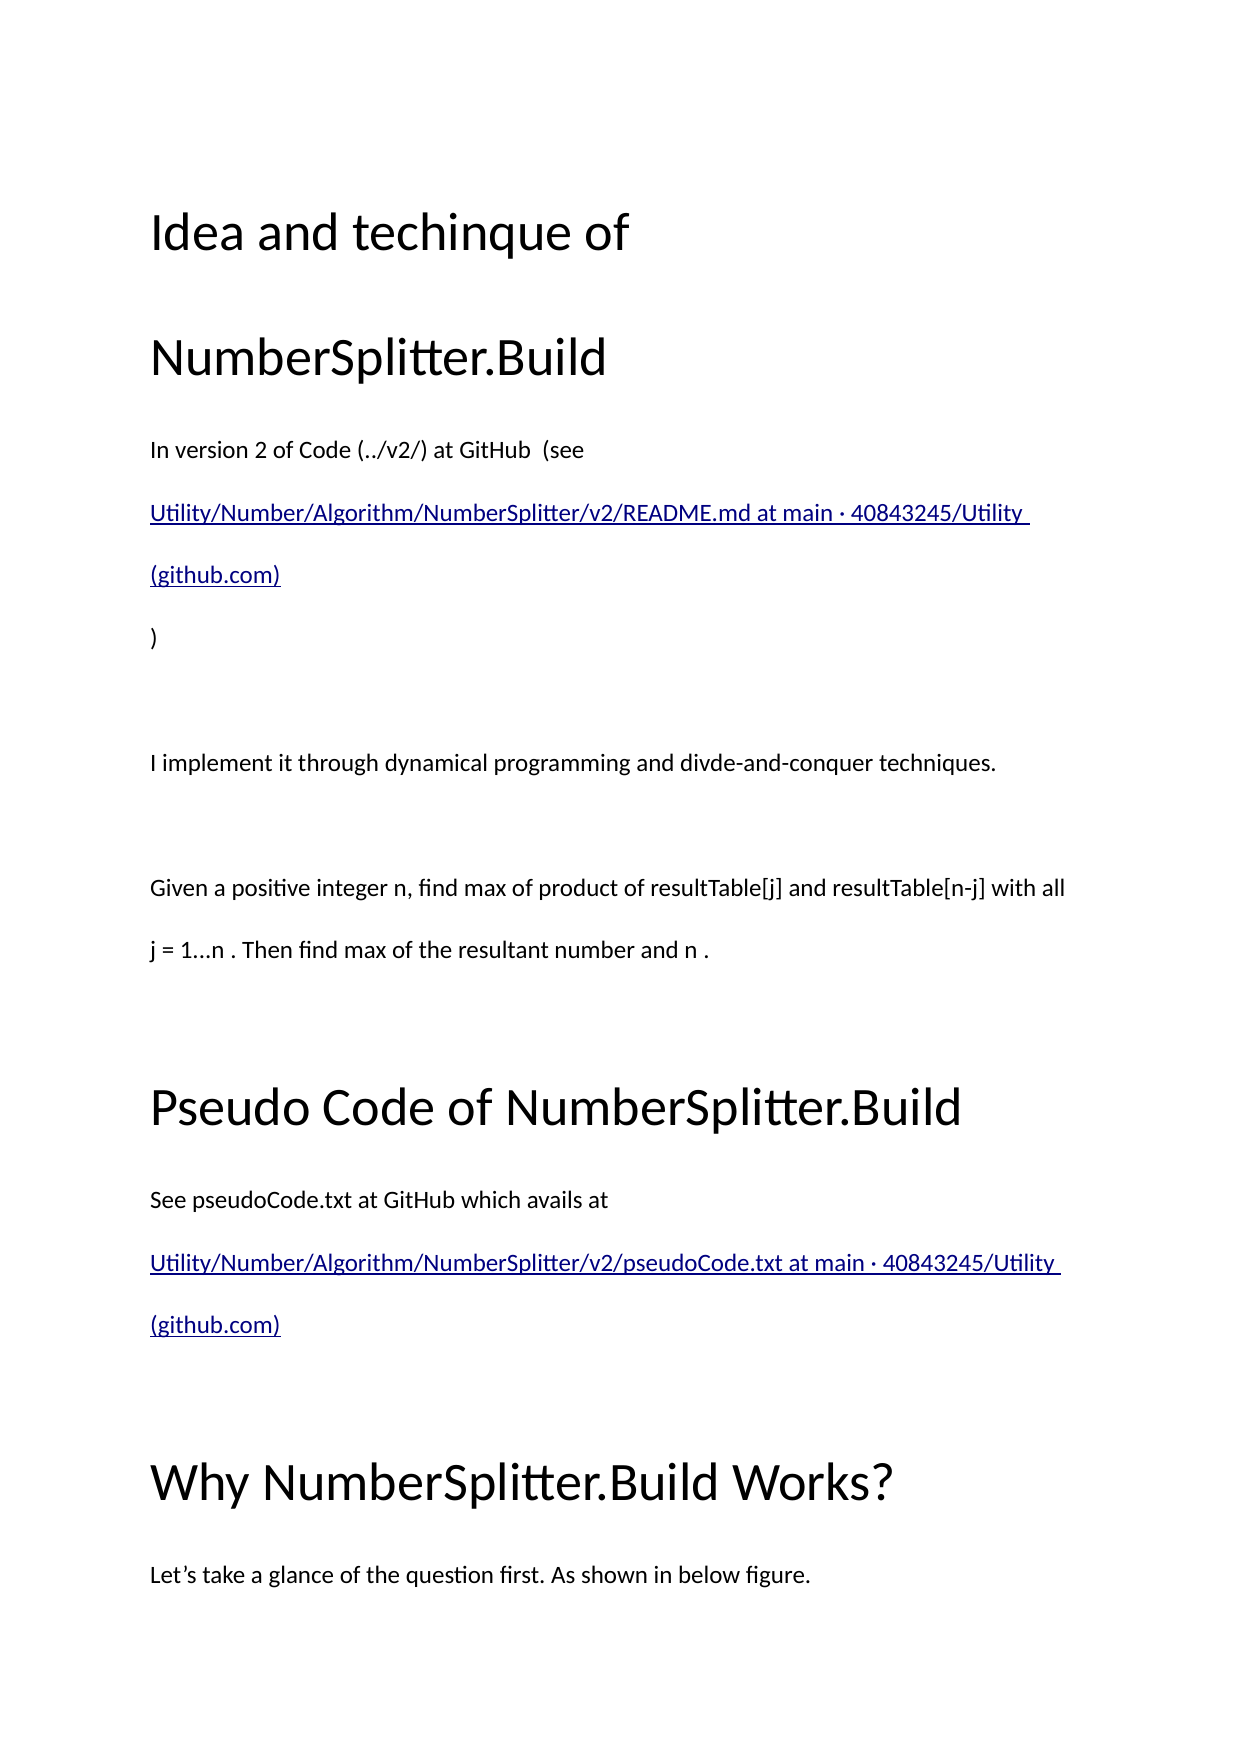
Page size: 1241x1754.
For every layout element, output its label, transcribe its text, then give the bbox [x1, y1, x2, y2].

text Utility/Number/Algorithm/NumberSplitter/v2/pseudoCode.txt at main · 40843245/Utility (github.com) [150, 1221, 1090, 1346]
text ) [150, 596, 1090, 658]
text Given a positive integer n, find max of product of resultTable[j] and resultTable[n-j] with all [150, 846, 1090, 908]
text Let’s take a glance of the question first. As shown in below figure. [150, 1533, 1090, 1596]
text Why NumberSplitter.Build Works? [150, 1408, 1090, 1533]
text See pseudoCode.txt at GitHub which avails at [150, 1158, 1090, 1221]
text Idea and techinque of NumberSplitter.Build [150, 158, 1090, 408]
text Pseudo Code of NumberSplitter.Build [150, 1033, 1090, 1158]
text j = 1...n . Then find max of the resultant number and n . [150, 908, 1090, 971]
text In version 2 of Code (../v2/) at GitHub (see Utility/Number/Algorithm/NumberSplitter/v2/README.md at main · 40843245/Utility (github.com) [150, 408, 1090, 596]
text I implement it through dynamical programming and divde-and-conquer techniques. [150, 721, 1090, 783]
